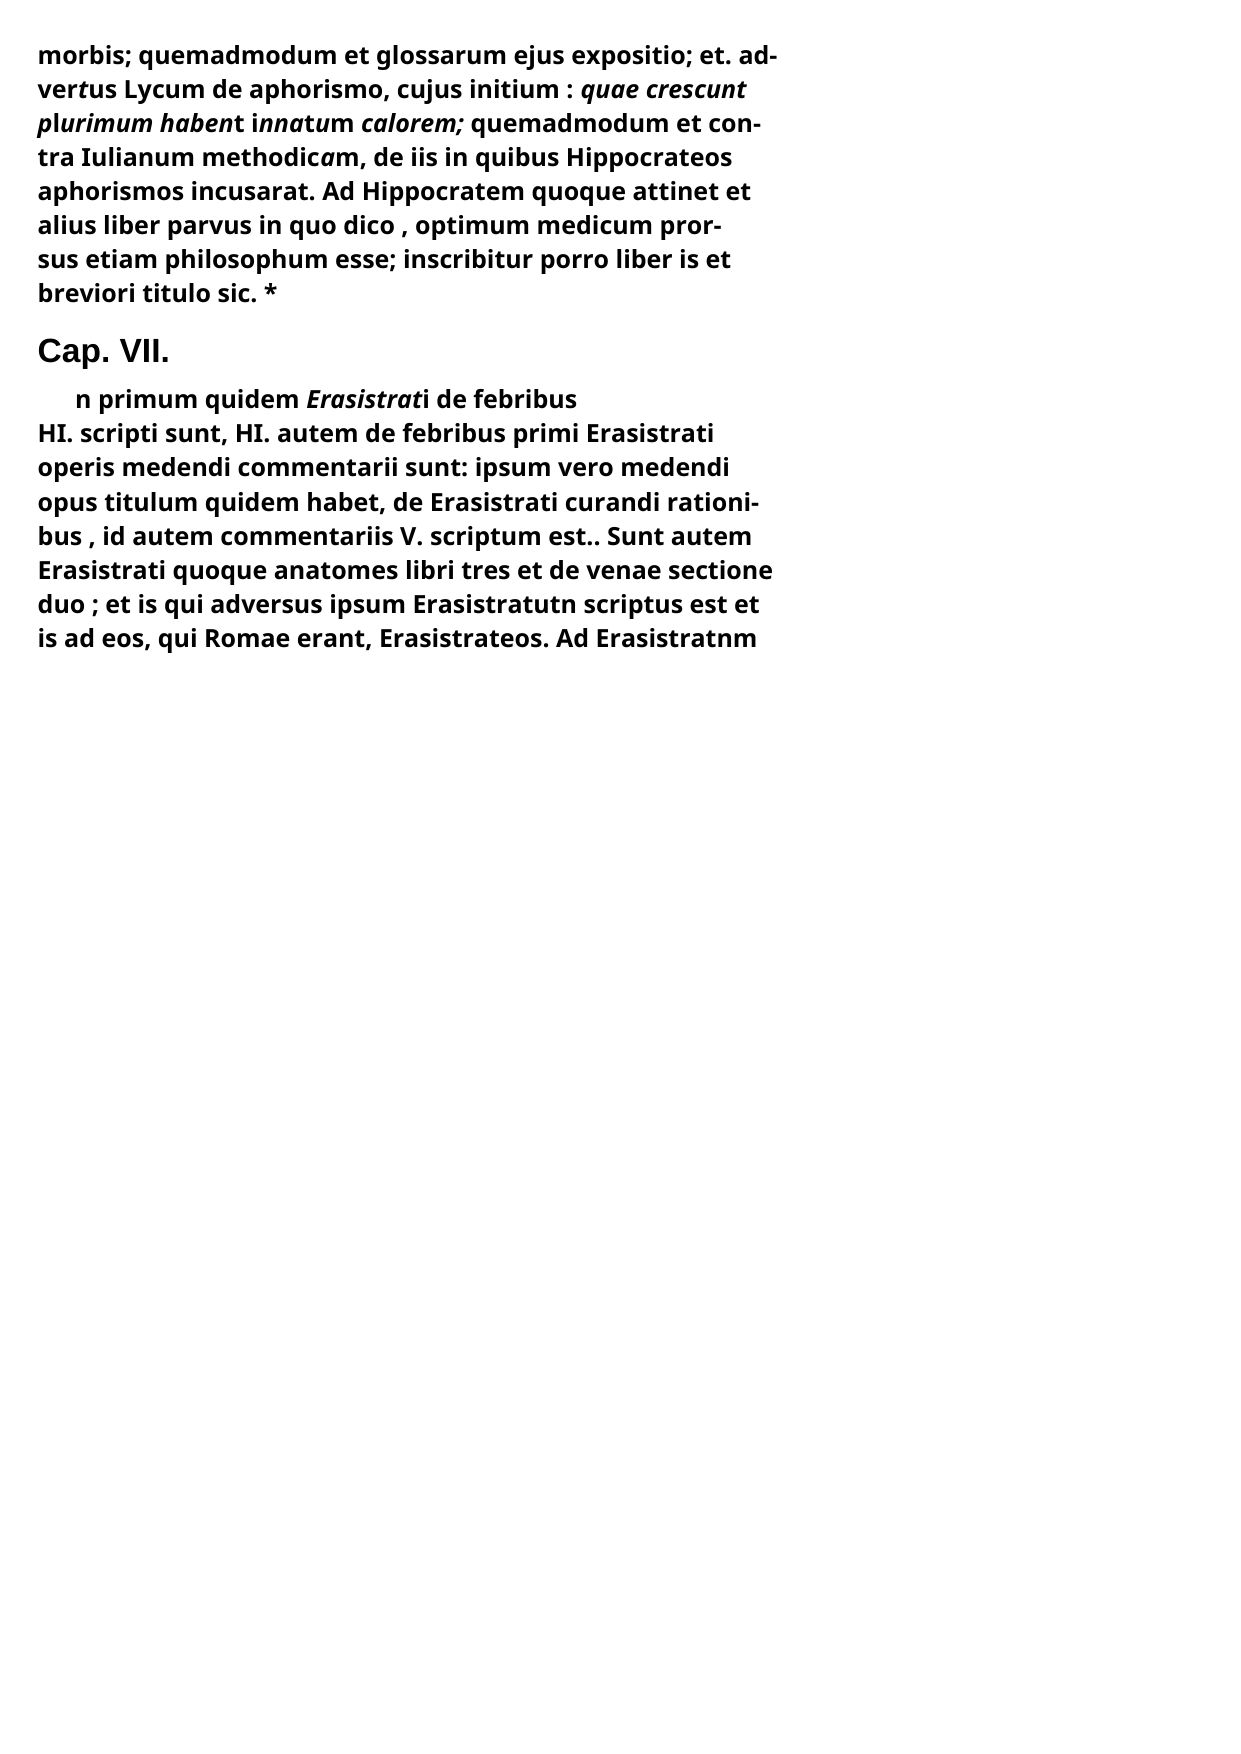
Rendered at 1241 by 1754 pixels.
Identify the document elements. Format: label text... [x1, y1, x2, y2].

subtitle Cap. VII. [37, 331, 1203, 369]
text morbis; quemadmodum et glossarum ejus expositio; et. ad- vertus Lycum de aphorismo, cujus initium : quae crescunt plurimum habent innatum calorem; quemadmodum et con- tra Iulianum methodicam, de iis in quibus Hippocrateos aphorismos incusarat. Ad Hippocratem quoque attinet et alius liber parvus in quo dico , optimum medicum pror- sus etiam philosophum esse; inscribitur porro liber is et breviori titulo sic. * [37, 37, 1203, 310]
text n primum quidem Erasistrati de febribus HI. scripti sunt, HI. autem de febribus primi Erasistrati operis medendi commentarii sunt: ipsum vero medendi opus titulum quidem habet, de Erasistrati curandi rationi- bus , id autem commentariis V. scriptum est.. Sunt autem Erasistrati quoque anatomes libri tres et de venae sectione duo ; et is qui adversus ipsum Erasistratutn scriptus est et is ad eos, qui Romae erant, Erasistrateos. Ad Erasistratnm [37, 382, 1203, 654]
